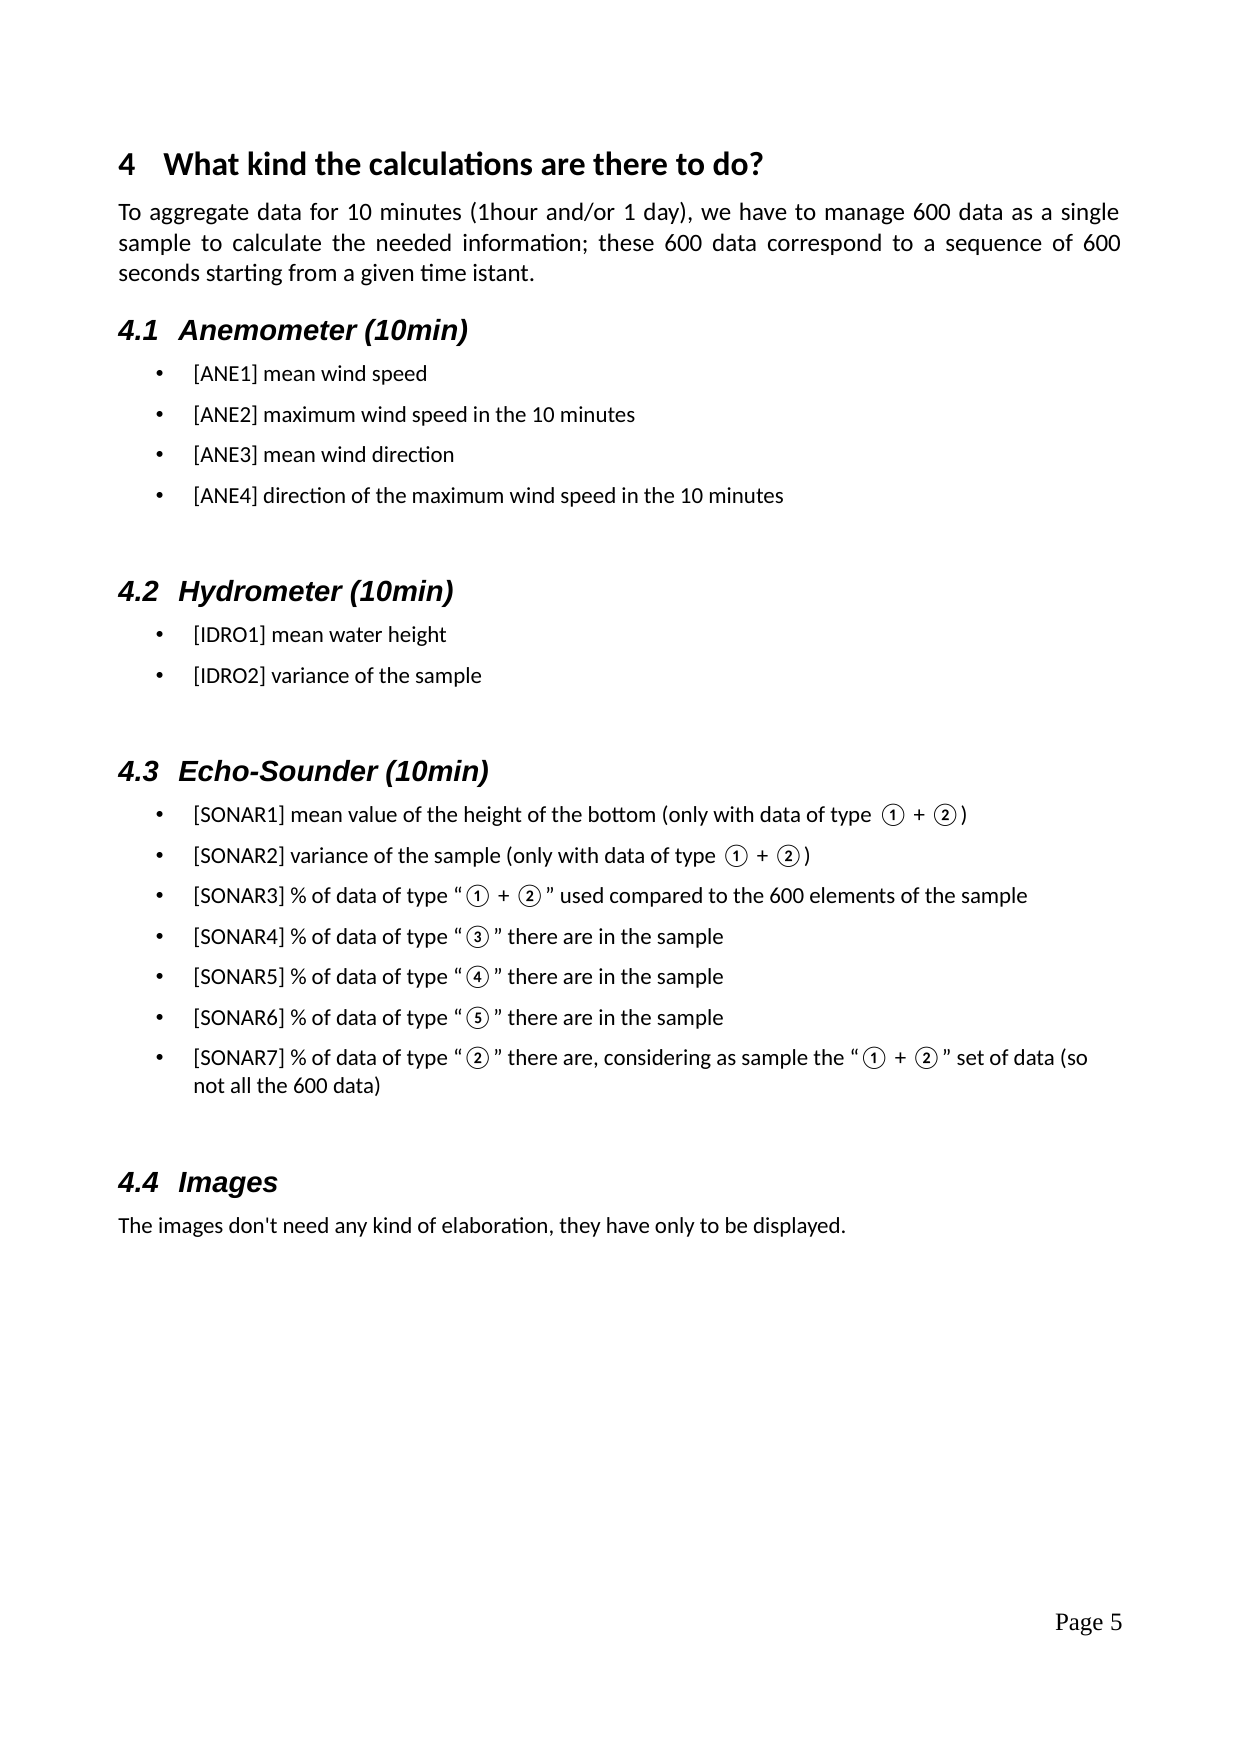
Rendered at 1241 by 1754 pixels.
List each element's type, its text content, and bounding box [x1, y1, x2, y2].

list [SONAR6] % of data of type “⑤” there are in the sample [156, 1003, 1122, 1031]
subtitle Anemometer (10min) [118, 313, 1122, 347]
subtitle Images [118, 1165, 1122, 1199]
text To aggregate data for 10 minutes (1hour and/or 1 day), we have to manage 600 data as a single sample to calculate the needed information; these 600 data correspond to a sequence of 600 seconds starting from a given time istant. [118, 197, 1122, 288]
list [ANE4] direction of the maximum wind speed in the 10 minutes [156, 481, 1122, 509]
subtitle Echo-Sounder (10min) [118, 754, 1122, 788]
list [SONAR1] mean value of the height of the bottom (only with data of type ① + ②) [156, 800, 1122, 828]
subtitle Hydrometer (10min) [118, 574, 1122, 608]
list [SONAR5] % of data of type “④” there are in the sample [156, 962, 1122, 991]
list [SONAR3] % of data of type “① + ②” used compared to the 600 elements of the sample [156, 881, 1122, 909]
list [IDRO2] variance of the sample [156, 661, 1122, 689]
list [SONAR7] % of data of type “②” there are, considering as sample the “① + ②” set of data (so not all the 600 data) [156, 1043, 1122, 1099]
subtitle What kind the calculations are there to do? [118, 143, 1122, 184]
list [ANE1] mean wind speed [156, 359, 1122, 387]
list [IDRO1] mean water height [156, 620, 1122, 648]
list [ANE3] mean wind direction [156, 440, 1122, 468]
list [SONAR2] variance of the sample (only with data of type ① + ②) [156, 841, 1122, 869]
text The images don't need any kind of elaboration, they have only to be displayed. [118, 1211, 1122, 1239]
list [ANE2] maximum wind speed in the 10 minutes [156, 400, 1122, 428]
list [SONAR4] % of data of type “③” there are in the sample [156, 922, 1122, 950]
